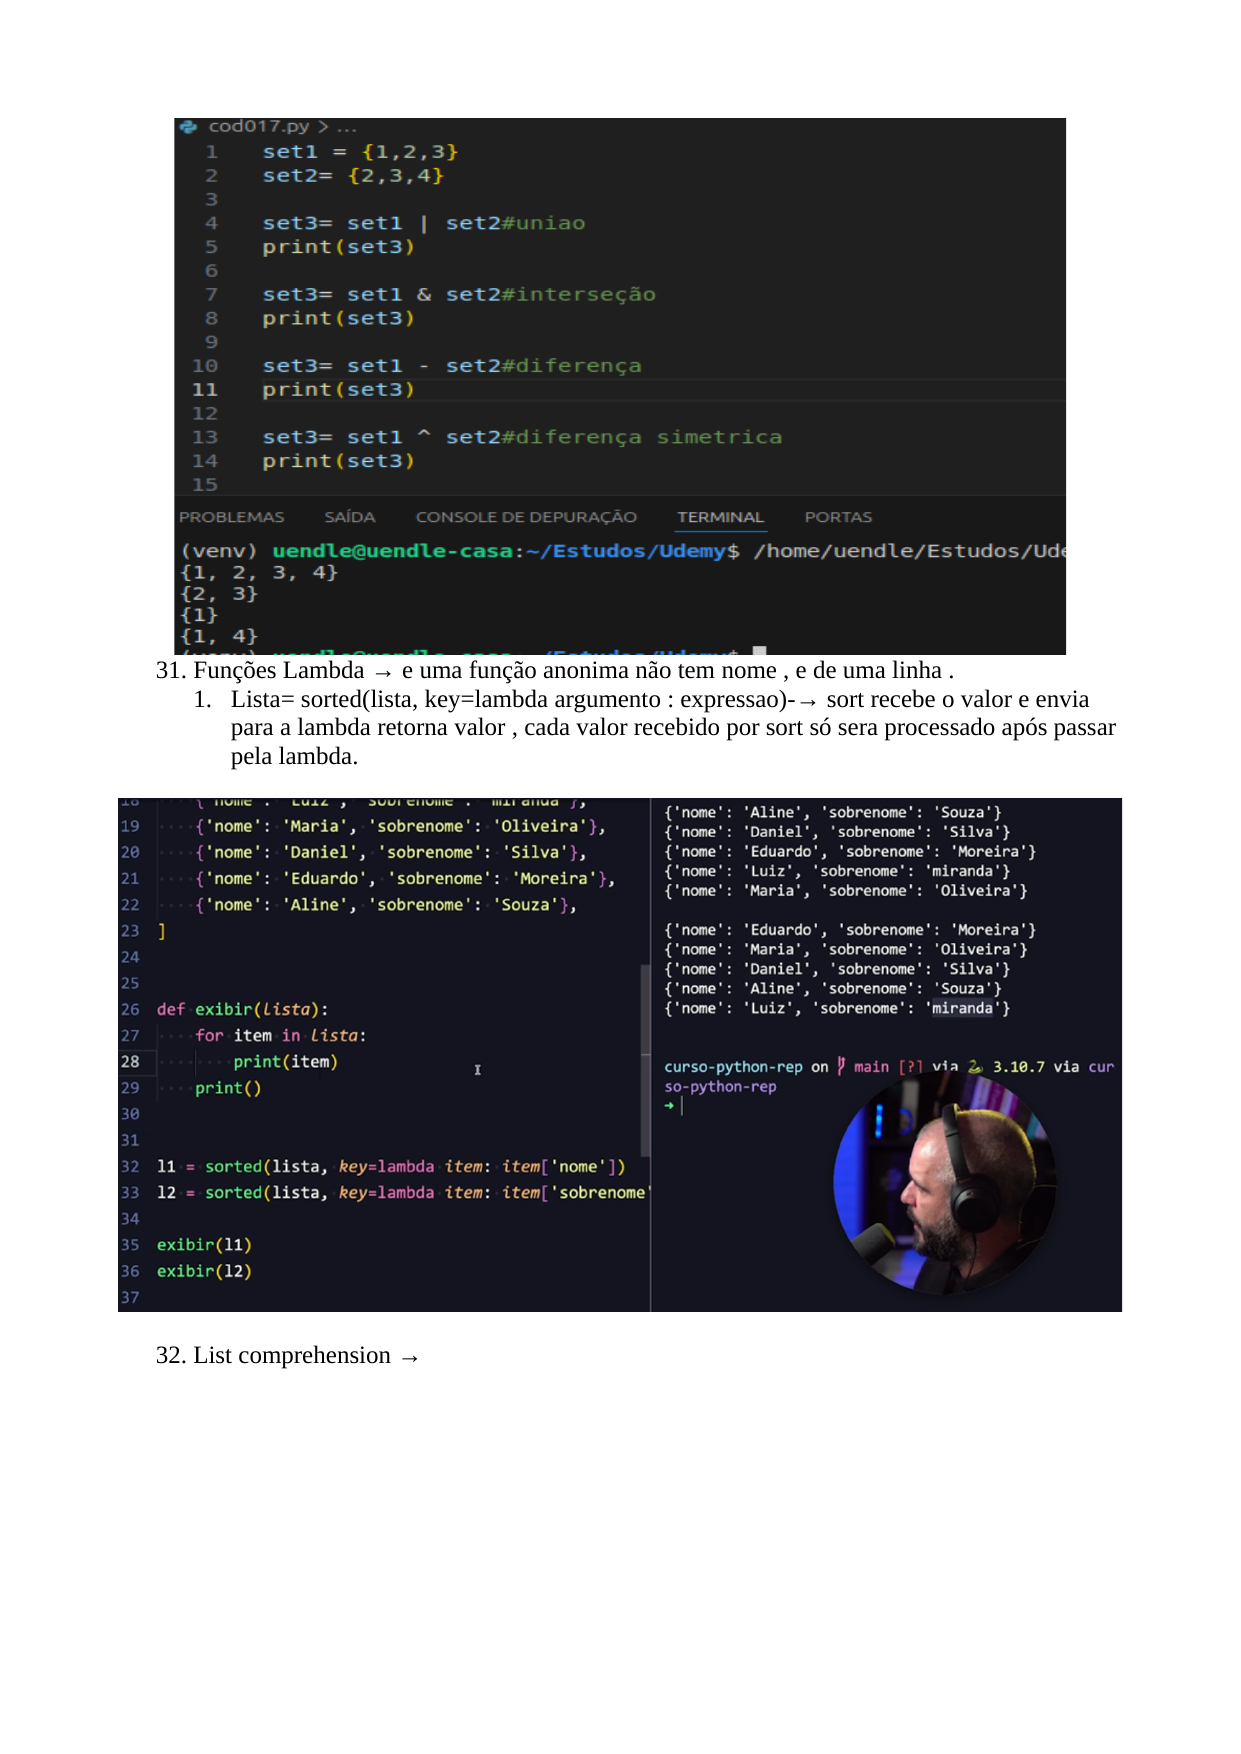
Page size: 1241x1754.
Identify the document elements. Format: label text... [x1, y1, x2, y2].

list Funções Lambda → e uma função anonima não tem nome , e de uma linha . [156, 118, 1122, 684]
list Lista= sorted(lista, key=lambda argumento : expressao)-→ sort recebe o valor e envia para a lambda retorna valor , cada valor recebido por sort só sera processado após passar pela lambda. [193, 684, 1122, 770]
list List comprehension → [156, 1340, 1122, 1369]
picture [174, 118, 1067, 655]
picture [118, 798, 1123, 1312]
